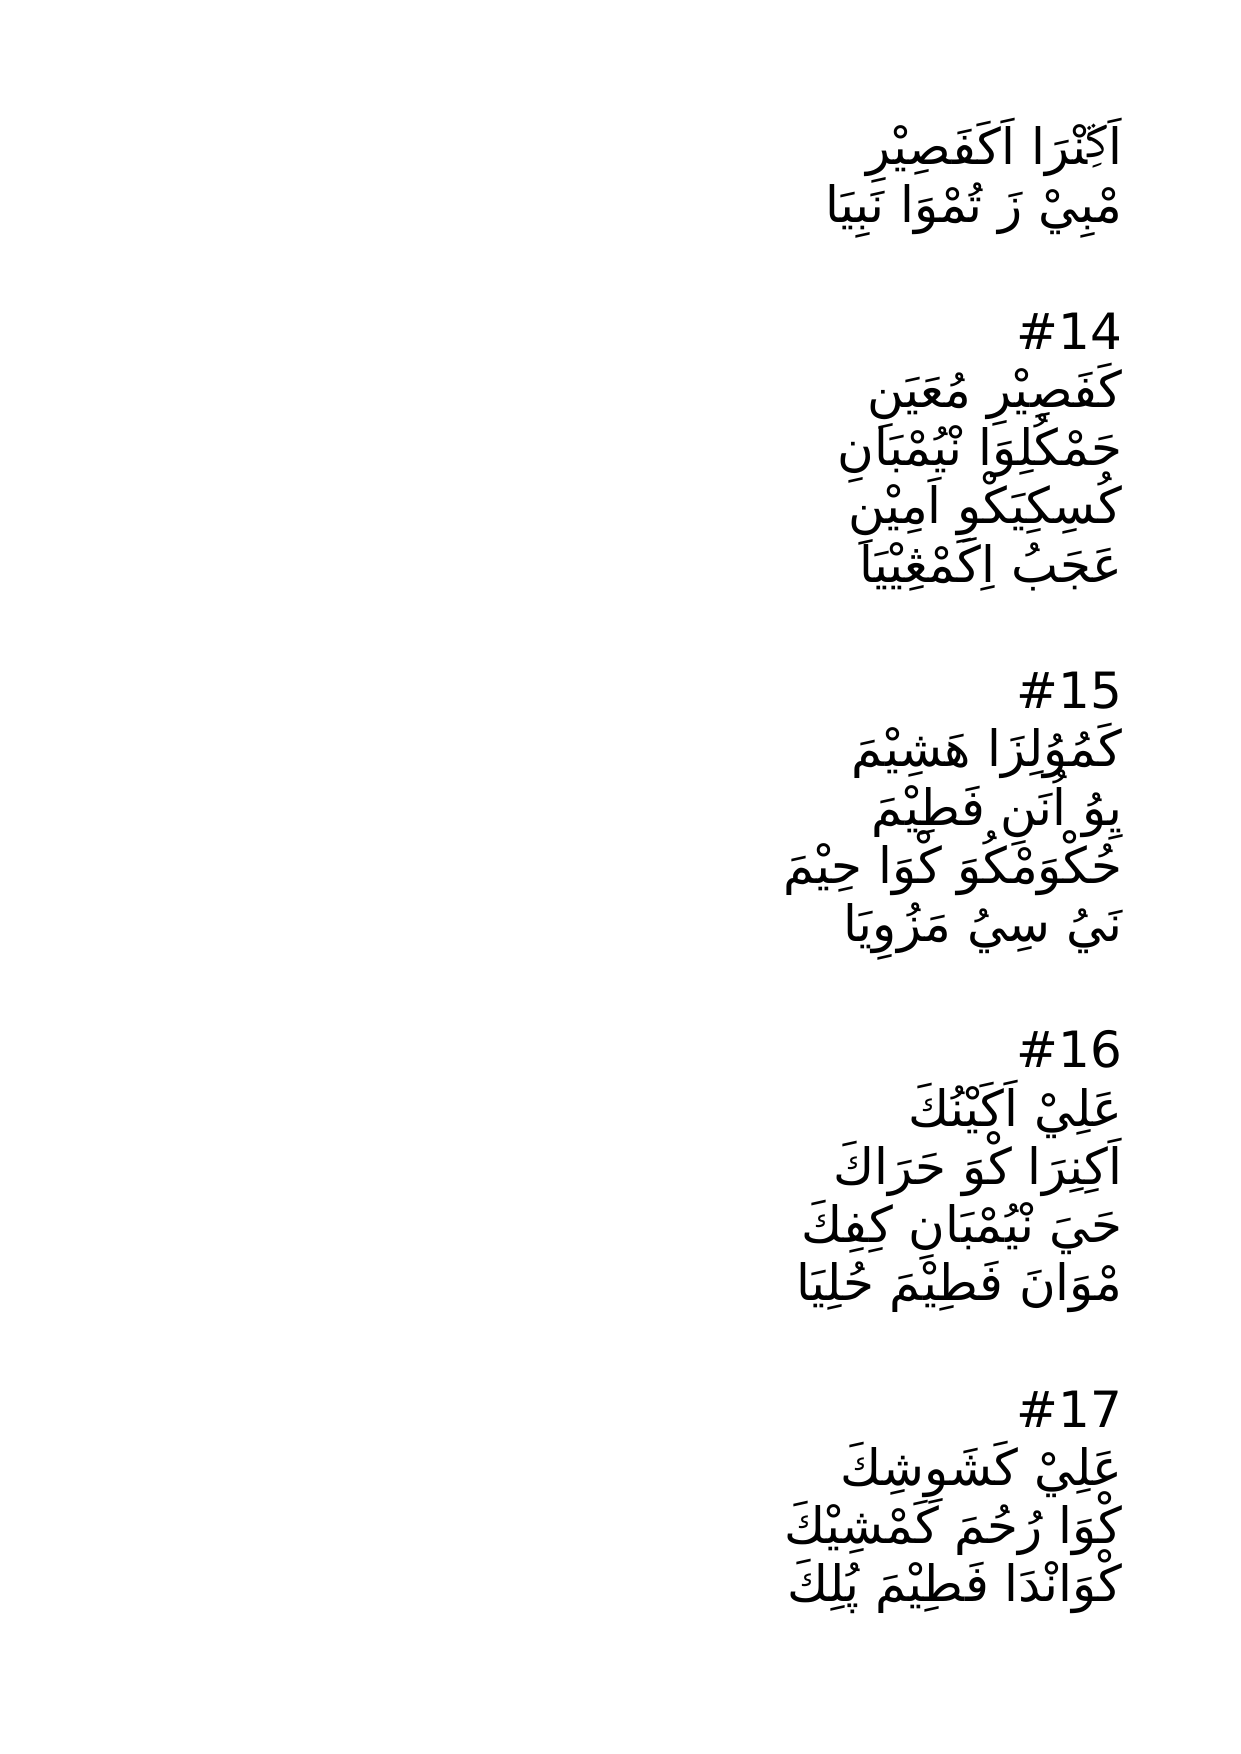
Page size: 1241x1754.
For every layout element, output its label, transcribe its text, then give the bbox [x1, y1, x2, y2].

text حَمْكُلِوَا نْيُمْبَانِ [118, 419, 1122, 477]
text عَلِيْ اَكَيْنُكَ [118, 1079, 1122, 1138]
text مْبِيْ زَ تُمْوَا نَبِيَا [118, 176, 1122, 234]
text كْوَانْدَا فَطِيْمَ پُلِكَ [118, 1555, 1122, 1613]
text كَفَصِيْرِ مُعَيَنِ [118, 361, 1122, 419]
text كُسِكِيَكْوِ اَمِيْنِ [118, 477, 1122, 536]
text حُكْوَمْكُوَ كْوَا حِيْمَ [118, 837, 1122, 895]
text نَيُ سِيُ مَزُوِيَا [118, 895, 1122, 953]
text #16 [118, 1021, 1122, 1079]
text #14 [118, 303, 1122, 361]
text #17 [118, 1381, 1122, 1439]
text حَيَ نْيُمْبَانِ كِفِكَ [118, 1196, 1122, 1254]
text مْوَانَ فَطِيْمَ حُلِيَا [118, 1254, 1122, 1312]
text اَػِنْرَا اَكَفَصِيْرِ [118, 118, 1122, 176]
text يِوُ اُنَنِ فَطِيْمَ [118, 778, 1122, 837]
text عَلِيْ كَشَوِشِكَ [118, 1439, 1122, 1497]
text كْوَا رُحُمَ كَمْشِيْكَ [118, 1497, 1122, 1555]
text عَجَبُ اِكَمْڠِيْيَا [118, 536, 1122, 594]
text اَكِنِرَا كْوَ حَرَاكَ [118, 1138, 1122, 1196]
text كَمُوُلِزَا هَشِيْمَ [118, 720, 1122, 778]
text #15 [118, 662, 1122, 720]
